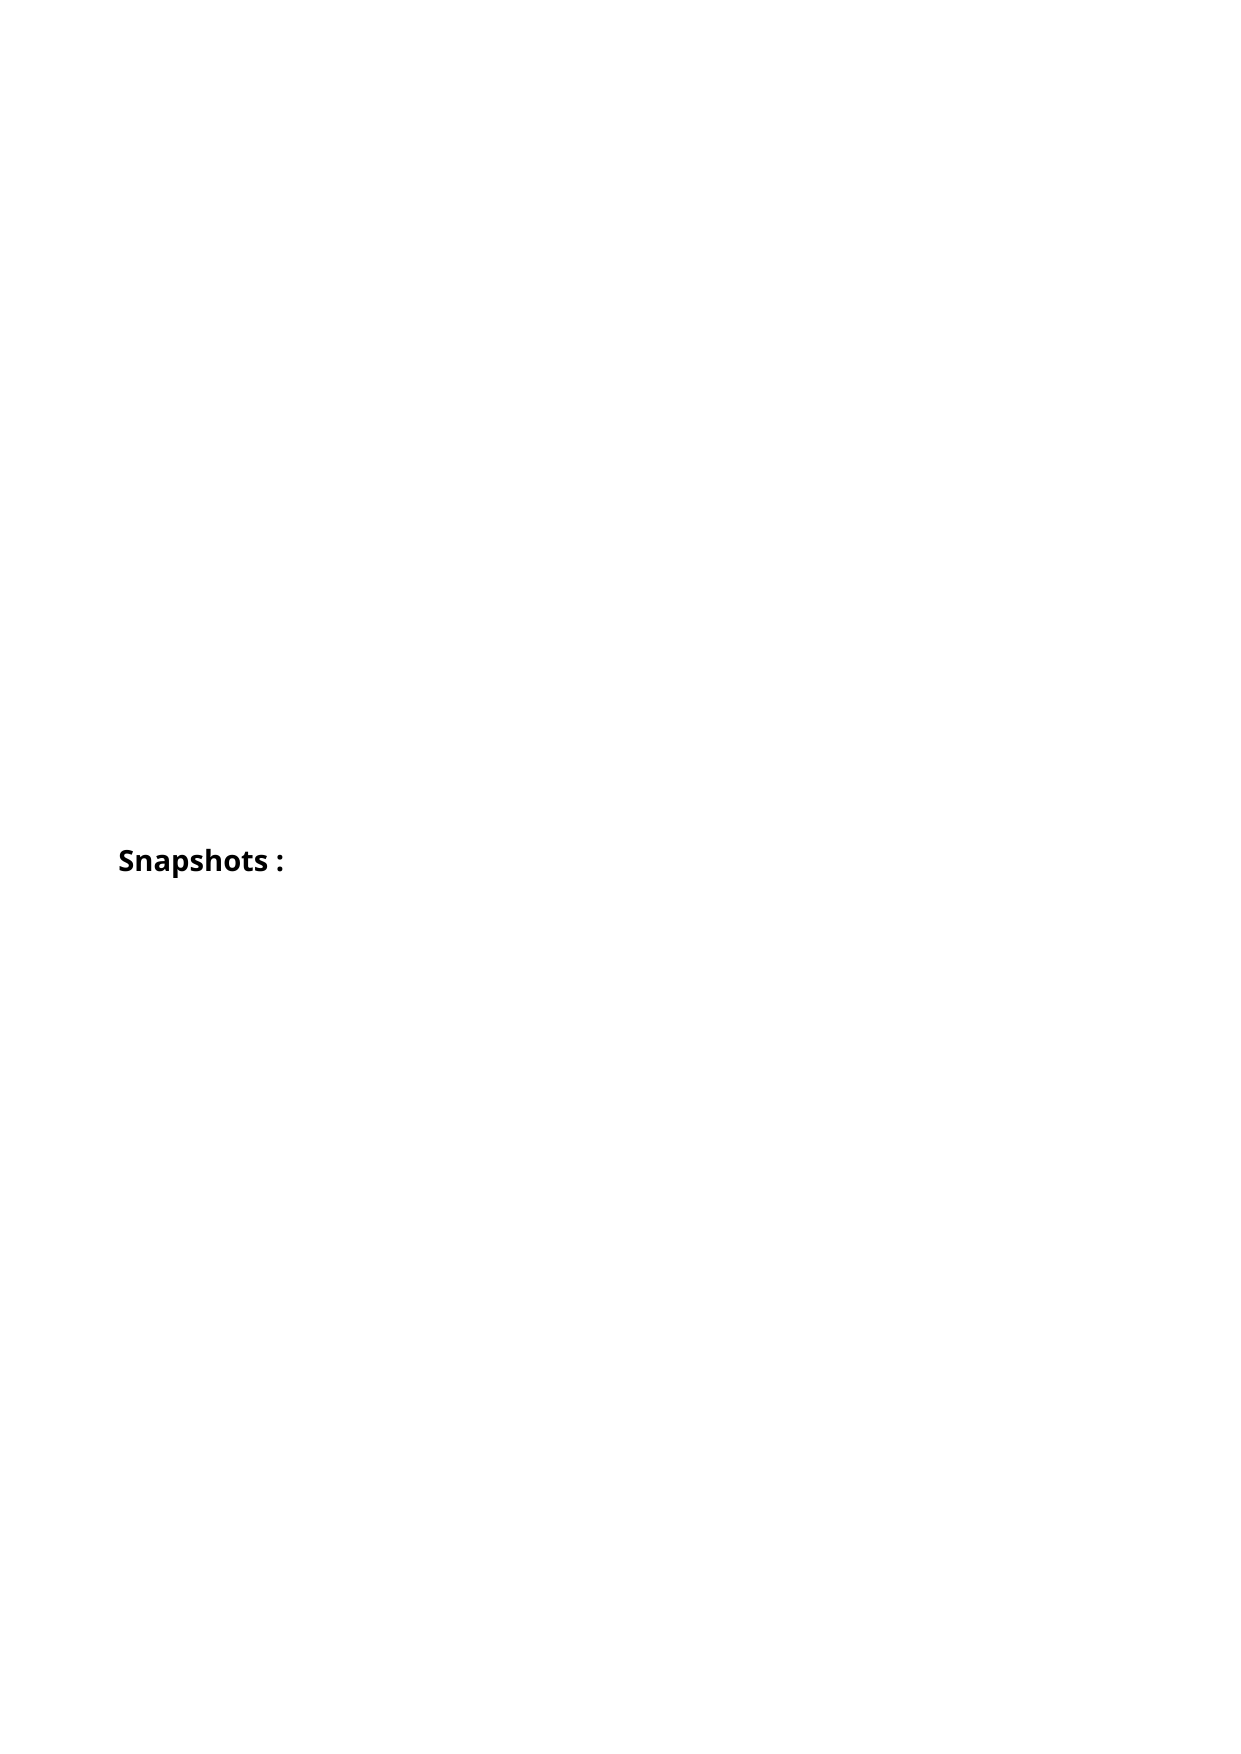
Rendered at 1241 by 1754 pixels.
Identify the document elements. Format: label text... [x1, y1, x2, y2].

text Snapshots : [118, 841, 1122, 880]
